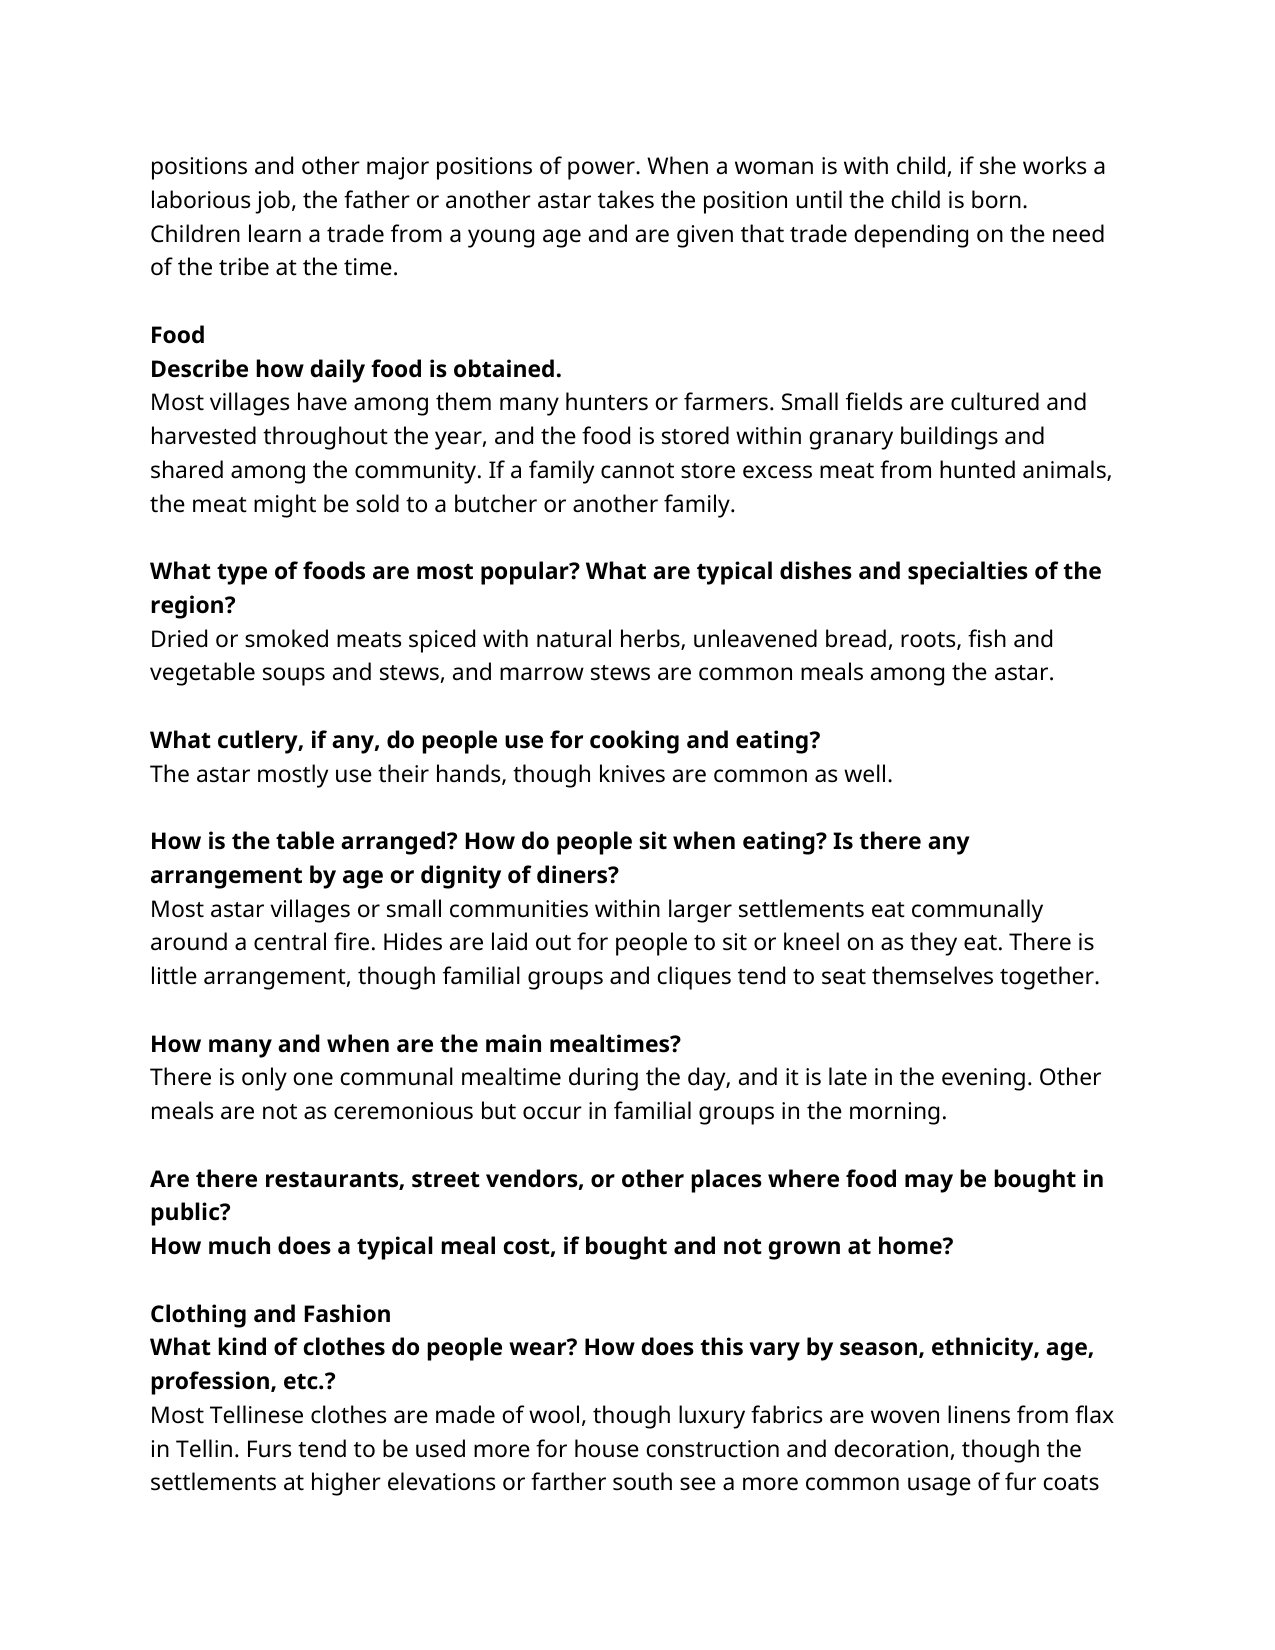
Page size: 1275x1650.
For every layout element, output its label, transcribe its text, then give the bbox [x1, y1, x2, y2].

text How many and when are the main mealtimes? [150, 1027, 1125, 1059]
text What kind of clothes do people wear? How does this vary by season, ethnicity, age, profession, etc.? [150, 1331, 1125, 1396]
text positions and other major positions of power. When a woman is with child, if she works a laborious job, the father or another astar takes the position until the child is born. Children learn a trade from a young age and are given that trade depending on the need of the tribe at the time. [150, 150, 1125, 282]
text Are there restaurants, street vendors, or other places where food may be bought in public? How much does a typical meal cost, if bought and not grown at home? [150, 1129, 1125, 1295]
text How is the table arranged? How do people sit when eating? Is there any arrangement by age or dignity of diners? Most astar villages or small communities within larger settlements eat communally around a central fire. Hides are laid out for people to sit or kneel on as they eat. There is little arrangement, though familial groups and cliques tend to seat themselves together. [150, 825, 1125, 991]
text Most Tellinese clothes are made of wool, though luxury fabrics are woven linens from flax in Tellin. Furs tend to be used more for house construction and decoration, though the settlements at higher elevations or farther south see a more common usage of fur coats [150, 1399, 1125, 1497]
text What type of foods are most popular? What are typical dishes and specialties of the region? Dried or smoked meats spiced with natural herbs, unleavened bread, roots, fish and vegetable soups and stews, and marrow stews are common meals among the astar. [150, 555, 1125, 687]
text Clothing and Fashion [150, 1297, 1125, 1329]
text There is only one communal mealtime during the day, and it is late in the evening. Other meals are not as ceremonious but occur in familial groups in the morning. [150, 1061, 1125, 1126]
text Food Describe how daily food is obtained. Most villages have among them many hunters or farmers. Small fields are cultured and harvested throughout the year, and the food is stored within granary buildings and shared among the community. If a family cannot store excess meat from hunted animals, the meat might be sold to a butcher or another family. [150, 285, 1125, 519]
text What cutlery, if any, do people use for cooking and eating? The astar mostly use their hands, though knives are common as well. [150, 724, 1125, 789]
